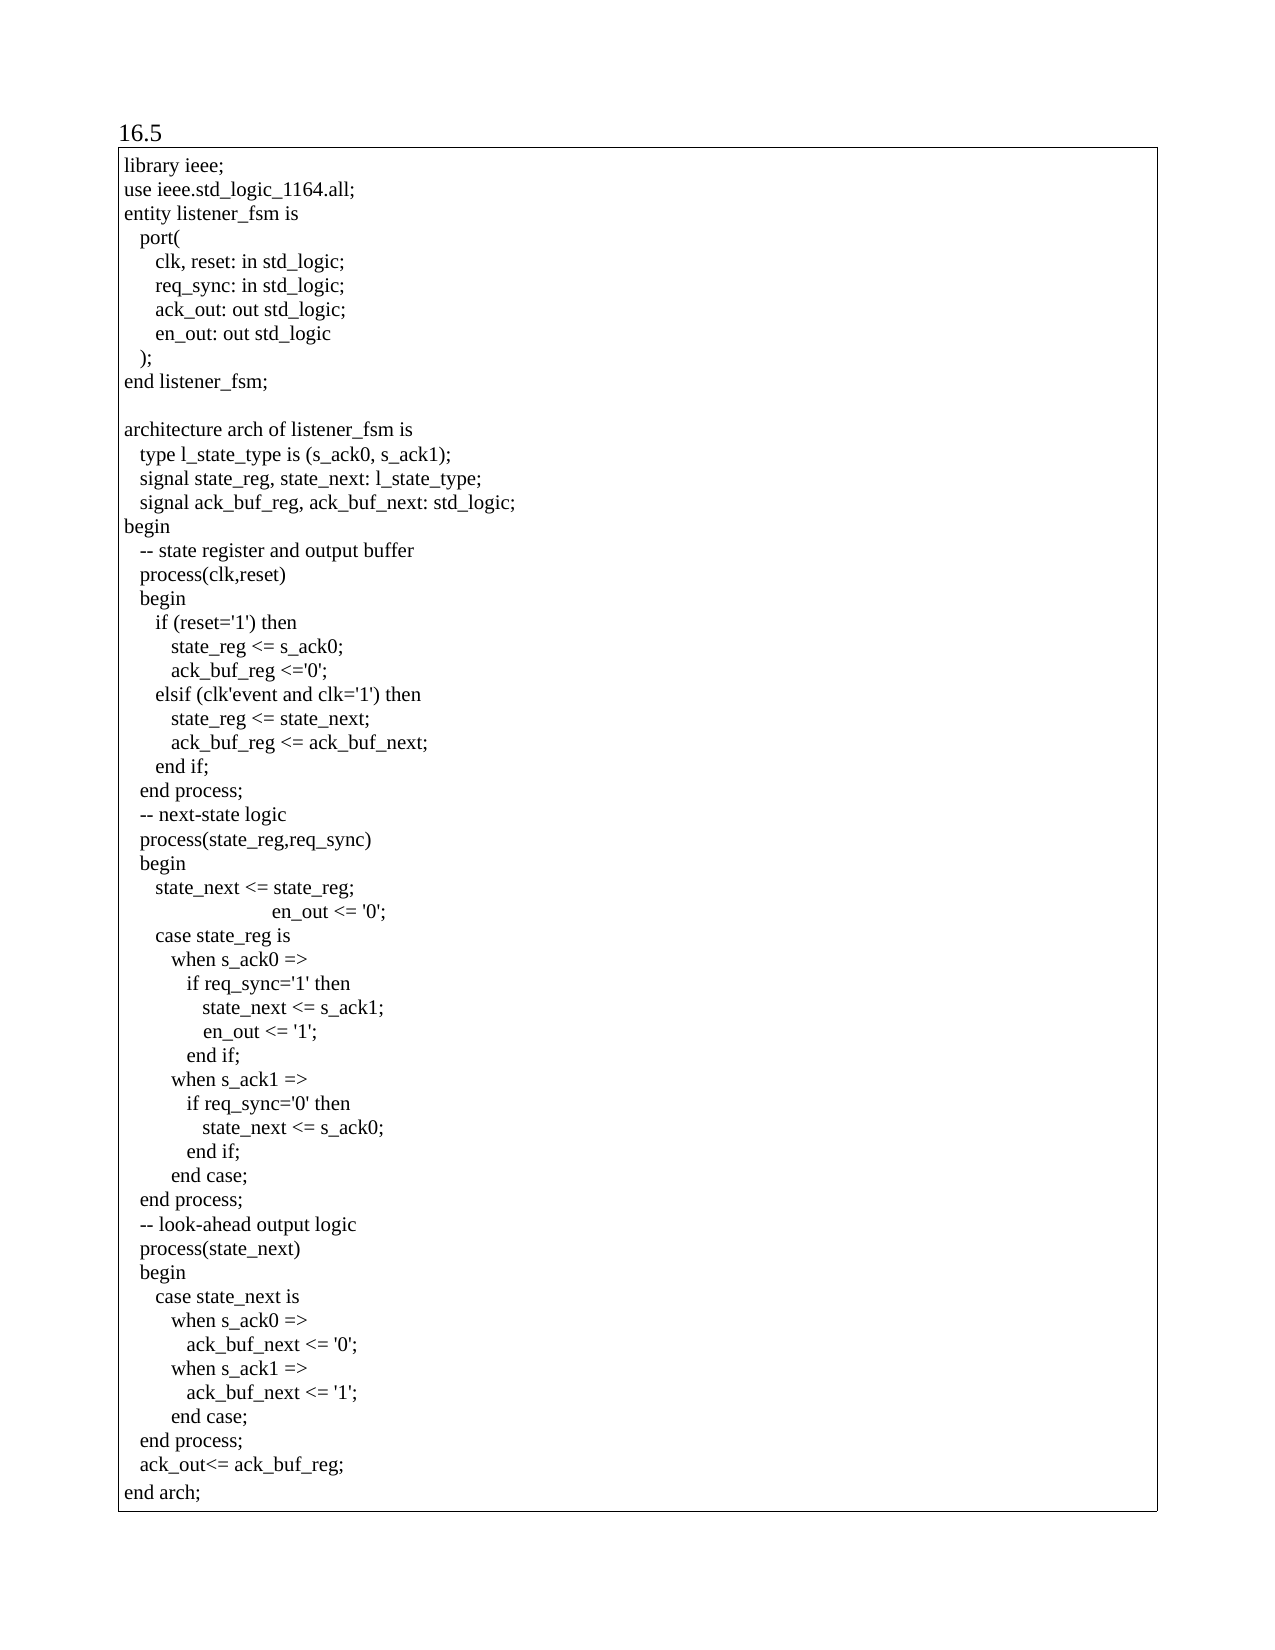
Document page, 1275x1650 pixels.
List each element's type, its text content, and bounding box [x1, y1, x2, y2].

text 16.5 [118, 118, 1157, 147]
table_header library ieee; use ieee.std_logic_1164.all; entity listener_fsm is port( clk, reset: in std_logic; req_sync: in std_logic; ack_out: out std_logic; en_out: out std_logic ); end listener_fsm; architecture arch of listener_fsm is type l_state_type is (s_ack0, s_ack1); signal state_reg, state_next: l_state_type; signal ack_buf_reg, ack_buf_next: std_logic; begin -- state register and output buffer process(clk,reset) begin if (reset='1') then state_reg <= s_ack0; ack_buf_reg <='0'; elsif (clk'event and clk='1') then state_reg <= state_next; ack_buf_reg <= ack_buf_next; end if; end process; -- next-state logic process(state_reg,req_sync) begin state_next <= state_reg; en_out <= '0'; case state_reg is when s_ack0 => if req_sync='1' then state_next <= s_ack1; en_out <= '1'; end if; when s_ack1 => if req_sync='0' then state_next <= s_ack0; end if; end case; end process; -- look-ahead output logic process(state_next) begin case state_next is when s_ack0 => ack_buf_next <= '0'; when s_ack1 => ack_buf_next <= '1'; end case; end process; ack_out<= ack_buf_reg; end arch; [119, 148, 1157, 1511]
